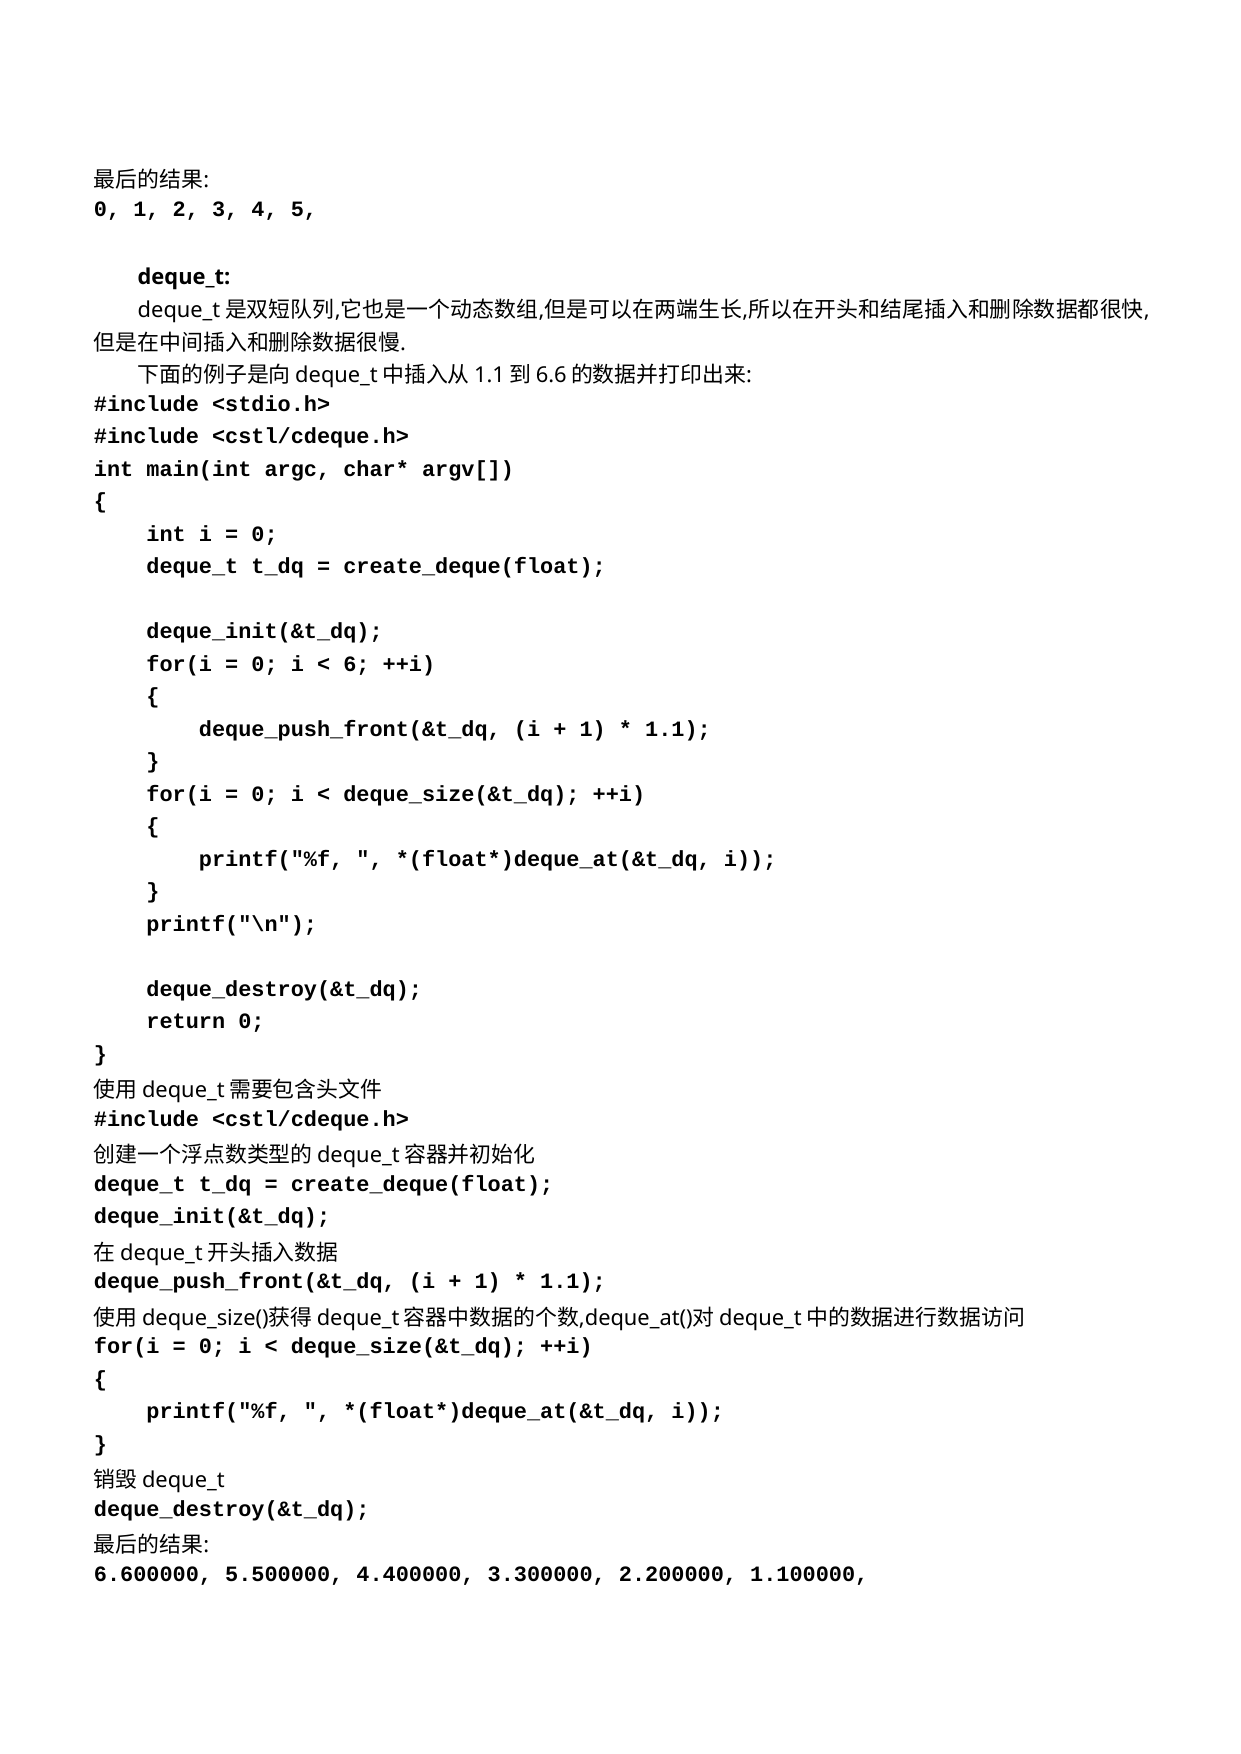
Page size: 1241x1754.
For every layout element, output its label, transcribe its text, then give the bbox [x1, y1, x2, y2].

text deque_push_front(&t_dq, (i + 1) * 1.1); [94, 714, 1144, 747]
text int main(int argc, char* argv[]) [94, 454, 1144, 487]
text { [94, 812, 1144, 844]
text return 0; [94, 1007, 1144, 1039]
text #include <cstl/cdeque.h> [94, 422, 1144, 454]
text deque_push_front(&t_dq, (i + 1) * 1.1); [94, 1267, 1144, 1299]
text deque_destroy(&t_dq); [94, 974, 1144, 1007]
text } [94, 1429, 1144, 1462]
text deque_t t_dq = create_deque(float); [94, 552, 1144, 584]
text #include <cstl/cdeque.h> [94, 1104, 1144, 1137]
text deque_t是双短队列,它也是一个动态数组,但是可以在两端生长,所以在开头和结尾插入和删除数据都很快,但是在中间插入和删除数据很慢. [94, 292, 1144, 357]
text 最后的结果: [94, 162, 1144, 194]
text 使用deque_t需要包含头文件 [94, 1072, 1144, 1104]
text 0, 1, 2, 3, 4, 5, [94, 194, 1144, 227]
text 销毁deque_t [94, 1462, 1144, 1494]
text int i = 0; [94, 519, 1144, 552]
text } [94, 747, 1144, 779]
text printf("%f, ", *(float*)deque_at(&t_dq, i)); [94, 1397, 1144, 1429]
text { [94, 682, 1144, 714]
text 创建一个浮点数类型的deque_t容器并初始化 [94, 1137, 1144, 1169]
text deque_t: [94, 259, 1144, 292]
text deque_t t_dq = create_deque(float); [94, 1169, 1144, 1202]
text 下面的例子是向deque_t中插入从1.1到6.6的数据并打印出来: [94, 357, 1144, 389]
text deque_destroy(&t_dq); [94, 1494, 1144, 1527]
text 在deque_t开头插入数据 [94, 1234, 1144, 1267]
text printf("\n"); [94, 909, 1144, 942]
text for(i = 0; i < deque_size(&t_dq); ++i) [94, 1332, 1144, 1364]
text printf("%f, ", *(float*)deque_at(&t_dq, i)); [94, 844, 1144, 877]
text { [94, 487, 1144, 519]
text for(i = 0; i < deque_size(&t_dq); ++i) [94, 779, 1144, 812]
text } [94, 877, 1144, 909]
text 使用deque_size()获得deque_t容器中数据的个数,deque_at()对deque_t中的数据进行数据访问 [94, 1299, 1144, 1332]
text deque_init(&t_dq); [94, 617, 1144, 649]
text #include <stdio.h> [94, 389, 1144, 422]
text { [94, 1364, 1144, 1397]
text } [94, 1039, 1144, 1072]
text 最后的结果: [94, 1527, 1144, 1559]
text 6.600000, 5.500000, 4.400000, 3.300000, 2.200000, 1.100000, [94, 1559, 1144, 1592]
text deque_init(&t_dq); [94, 1202, 1144, 1234]
text for(i = 0; i < 6; ++i) [94, 649, 1144, 682]
